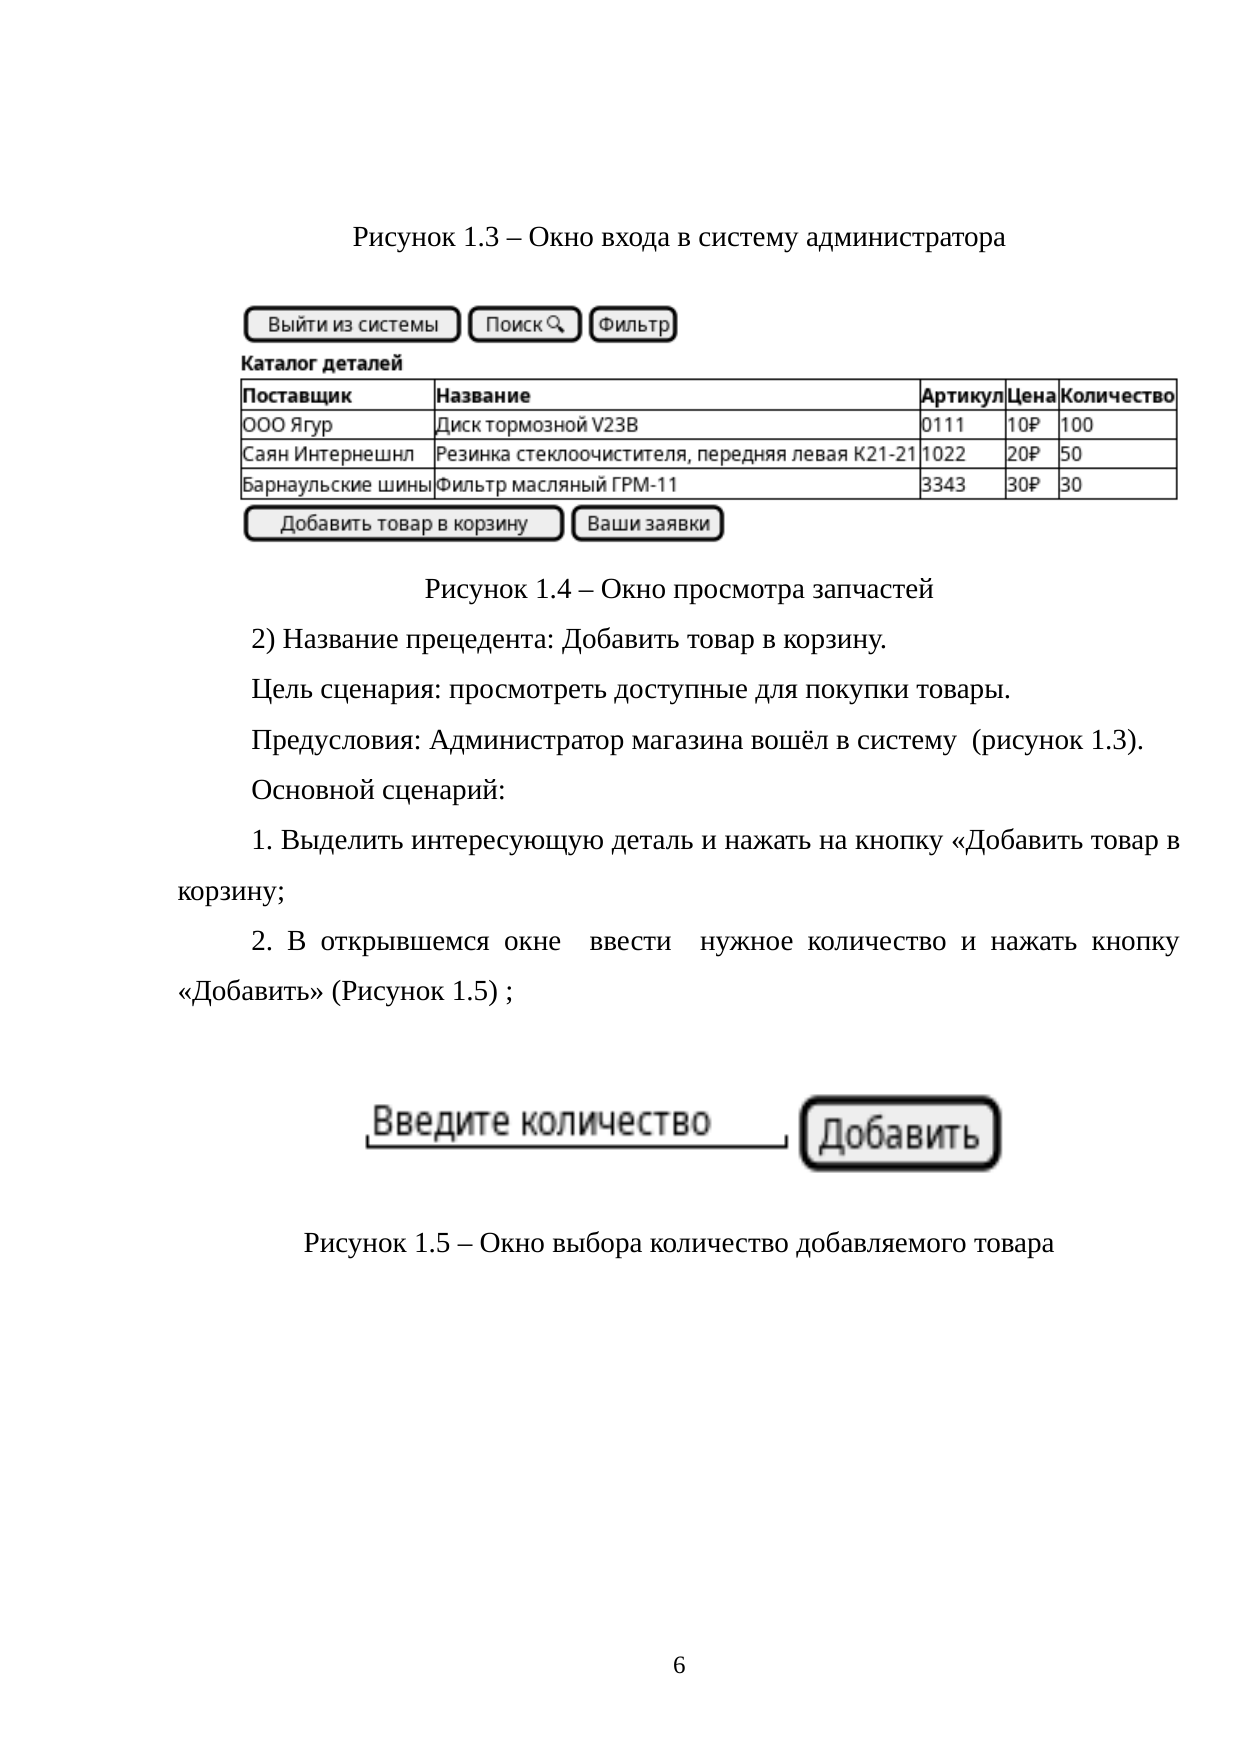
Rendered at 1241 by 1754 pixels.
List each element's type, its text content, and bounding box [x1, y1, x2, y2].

text Рисунок 1.4 – Окно просмотра запчастей [177, 571, 1181, 604]
text Рисунок 1.5 – Окно выбора количество добавляемого товара [177, 1225, 1181, 1258]
text 2. В открывшемся окне ввести нужное количество и нажать кнопку «Добавить» (Рисунок 1.5) ; [177, 923, 1181, 1007]
text Рисунок 1.3 – Окно входа в систему администратора [177, 219, 1181, 252]
text Цель сценария: просмотреть доступные для покупки товары. [177, 672, 1181, 705]
text Предусловия: Администратор магазина вошёл в систему (рисунок 1.3). [177, 722, 1181, 755]
picture [347, 1074, 1011, 1183]
picture [231, 293, 1186, 547]
text Основной сценарий: [177, 772, 1181, 806]
text 1. Выделить интересующую деталь и нажать на кнопку «Добавить товар в корзину; [177, 822, 1181, 906]
text 2) Название прецедента: Добавить товар в корзину. [177, 621, 1181, 655]
